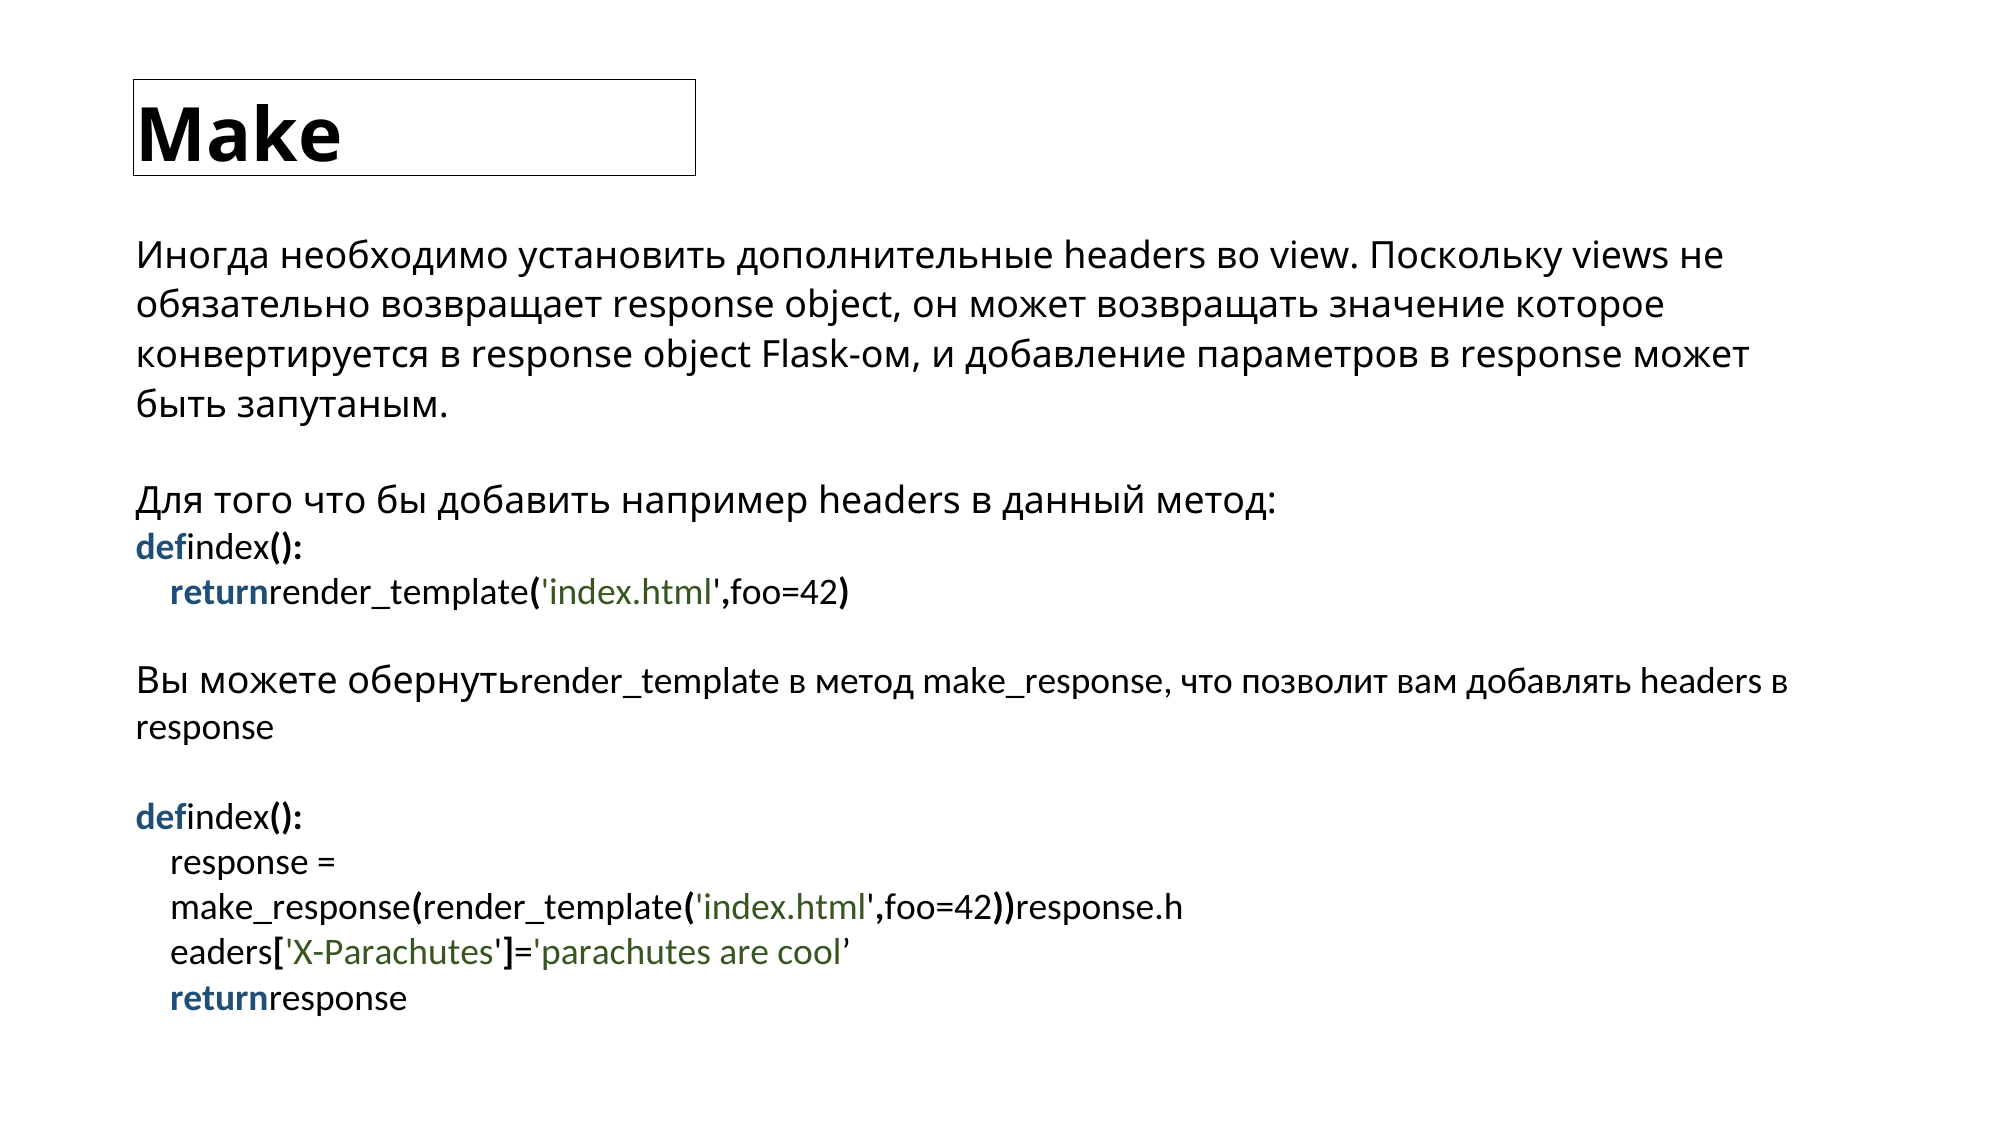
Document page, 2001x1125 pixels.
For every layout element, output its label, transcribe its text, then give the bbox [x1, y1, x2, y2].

text returnresponse [170, 973, 1962, 1019]
text defindex(): [135, 793, 1962, 838]
text returnrender_template('index.html',foo=42) [170, 568, 1962, 614]
text Для того что бы добавить например headers в данный метод: [135, 477, 1962, 523]
text defindex(): [135, 523, 1962, 568]
text response [135, 703, 1962, 749]
text Иногда необходимо установить дополнительные headers во view. Поскольку views не обязательно возвращает response object, он может возвращать значение которое конвертируется в response object Flask-ом, и добавление параметров в response может быть запутаным. [135, 228, 1843, 429]
text Вы можете обернутьrender_template в метод make_response, что позволит вам добавлять headers в [135, 656, 1962, 703]
text response = make_response(render_template('index.html',foo=42))response.headers['X-Parachutes']='parachutes are cool’ [170, 839, 1200, 973]
